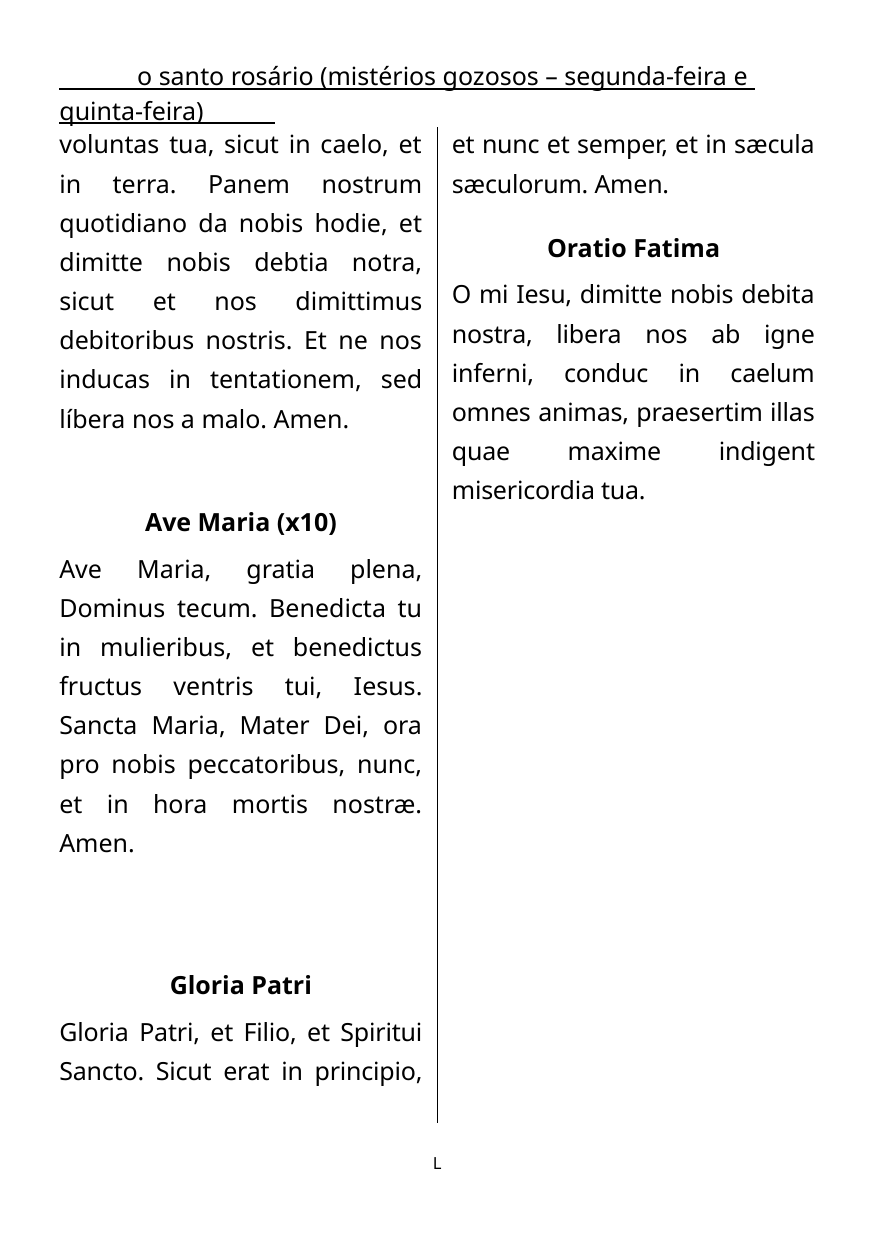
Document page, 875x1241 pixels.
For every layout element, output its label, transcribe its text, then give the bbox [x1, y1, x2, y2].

text Gloria Patri [59, 968, 422, 1002]
text Gloria Patri, et Filio, et Spiritui Sancto. Sicut erat in principio, [59, 1014, 422, 1088]
text O mi Iesu, dimitte nobis debita nostra, libera nos ab igne inferni, conduc in caelum omnes animas, praesertim illas quae maxime indigent misericordia tua. [452, 277, 815, 507]
text Ave Maria, gratia plena, Dominus tecum. Benedicta tu in mulieribus, et benedictus fructus ventris tui, Iesus. Sancta Maria, Mater Dei, ora pro nobis peccatoribus, nunc, et in hora mortis nostræ. Amen. [59, 551, 422, 859]
text et nunc et semper, et in sæcula sæculorum. Amen. [452, 127, 815, 200]
text Ave Maria (x10) [59, 505, 422, 539]
text voluntas tua, sicut in caelo, et in terra. Panem nostrum quotidiano da nobis hodie, et dimitte nobis debtia notra, sicut et nos dimittimus debitoribus nostris. Et ne nos inducas in tentationem, sed líbera nos a malo. Amen. [59, 127, 422, 435]
text Oratio Fatima [452, 231, 815, 264]
